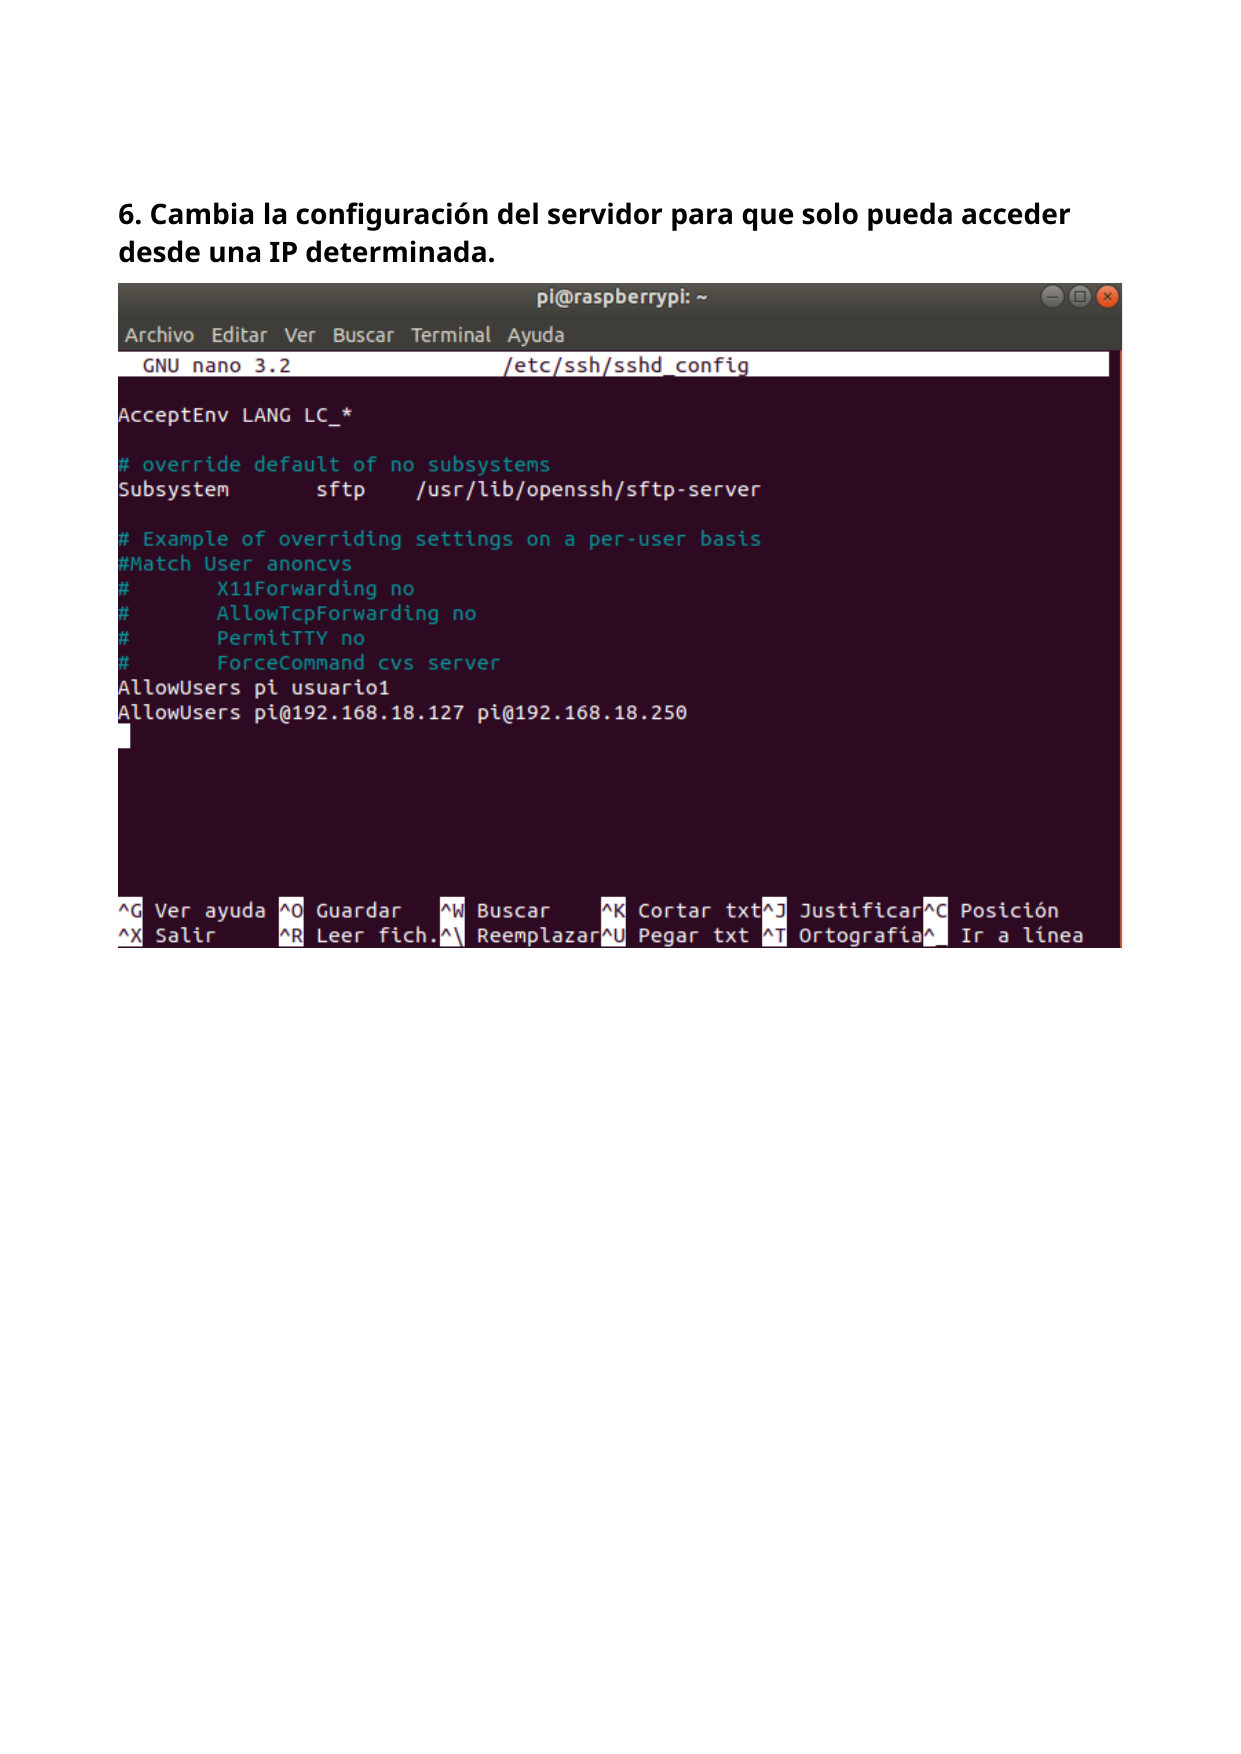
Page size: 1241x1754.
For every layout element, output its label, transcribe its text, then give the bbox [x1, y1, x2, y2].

subtitle 6. Cambia la configuración del servidor para que solo pueda acceder desde una IP determinada. [118, 194, 1122, 271]
picture [118, 283, 1123, 948]
